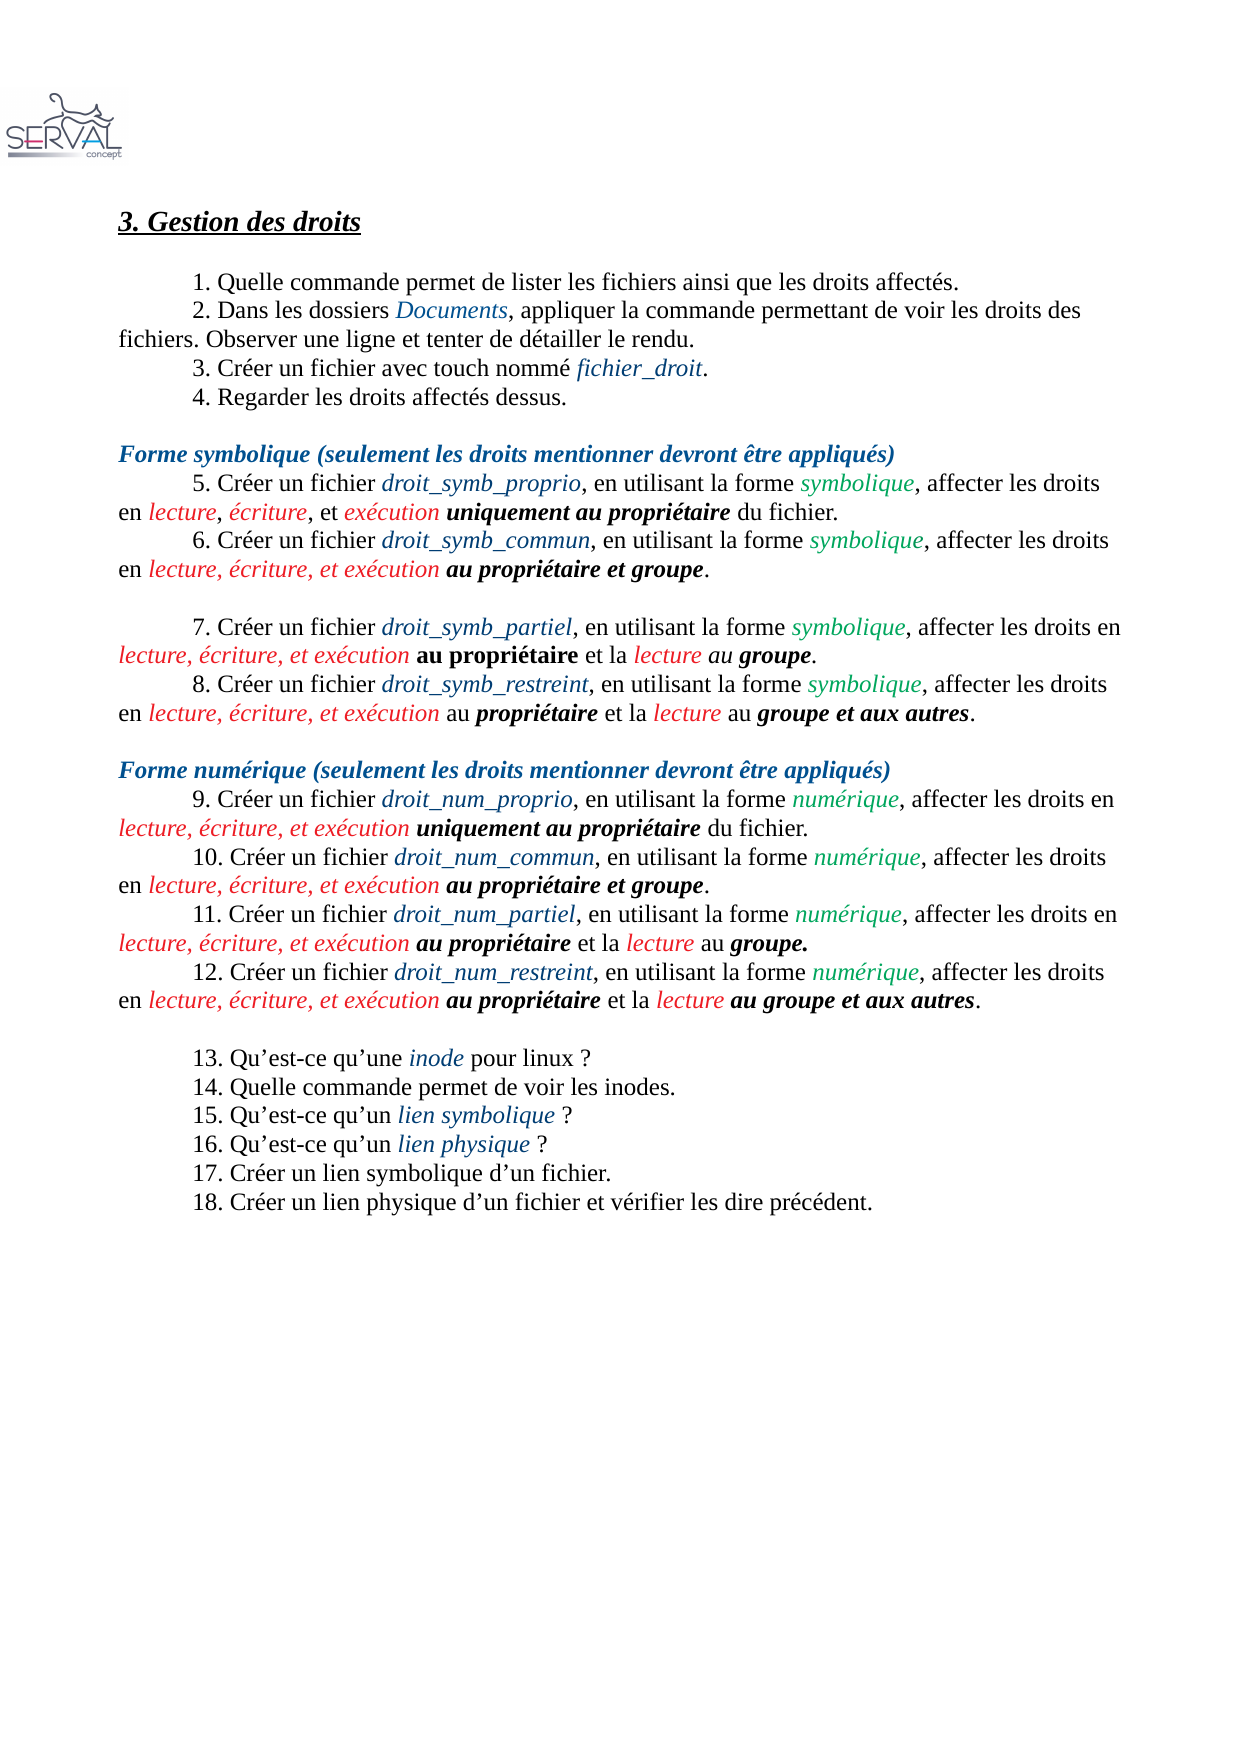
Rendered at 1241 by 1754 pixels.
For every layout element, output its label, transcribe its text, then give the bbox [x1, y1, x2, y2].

text 17. Créer un lien symbolique d’un fichier. [118, 1158, 1122, 1187]
text Forme numérique (seulement les droits mentionner devront être appliqués) [118, 755, 1122, 784]
text 8. Créer un fichier droit_symb_restreint, en utilisant la forme symbolique, affecter les droits en lecture, écriture, et exécution au propriétaire et la lecture au groupe et aux autres. [118, 669, 1122, 727]
text 5. Créer un fichier droit_symb_proprio, en utilisant la forme symbolique, affecter les droits en lecture, écriture, et exécution uniquement au propriétaire du fichier. [118, 468, 1122, 525]
text 16. Qu’est-ce qu’un lien physique ? [118, 1129, 1122, 1158]
text 14. Quelle commande permet de voir les inodes. [118, 1072, 1122, 1100]
text 15. Qu’est-ce qu’un lien symbolique ? [118, 1100, 1122, 1129]
text 10. Créer un fichier droit_num_commun, en utilisant la forme numérique, affecter les droits en lecture, écriture, et exécution au propriétaire et groupe. [118, 842, 1122, 899]
text 2. Dans les dossiers Documents, appliquer la commande permettant de voir les droits des fichiers. Observer une ligne et tenter de détailler le rendu. [118, 295, 1122, 353]
text 1. Quelle commande permet de lister les fichiers ainsi que les droits affectés. [118, 267, 1122, 295]
text 3. Gestion des droits [118, 204, 1122, 238]
picture [0, 87, 129, 166]
text 13. Qu’est-ce qu’une inode pour linux ? [118, 1043, 1122, 1072]
text 18. Créer un lien physique d’un fichier et vérifier les dire précédent. [118, 1187, 1122, 1215]
text 4. Regarder les droits affectés dessus. [118, 382, 1122, 410]
text 12. Créer un fichier droit_num_restreint, en utilisant la forme numérique, affecter les droits en lecture, écriture, et exécution au propriétaire et la lecture au groupe et aux autres. [118, 957, 1122, 1014]
text Forme symbolique (seulement les droits mentionner devront être appliqués) [118, 439, 1122, 468]
text 9. Créer un fichier droit_num_proprio, en utilisant la forme numérique, affecter les droits en lecture, écriture, et exécution uniquement au propriétaire du fichier. [118, 784, 1122, 842]
text 7. Créer un fichier droit_symb_partiel, en utilisant la forme symbolique, affecter les droits en lecture, écriture, et exécution au propriétaire et la lecture au groupe. [118, 612, 1122, 669]
text 11. Créer un fichier droit_num_partiel, en utilisant la forme numérique, affecter les droits en lecture, écriture, et exécution au propriétaire et la lecture au groupe. [118, 899, 1122, 957]
text 6. Créer un fichier droit_symb_commun, en utilisant la forme symbolique, affecter les droits en lecture, écriture, et exécution au propriétaire et groupe. [118, 525, 1122, 583]
text 3. Créer un fichier avec touch nommé fichier_droit. [118, 353, 1122, 382]
